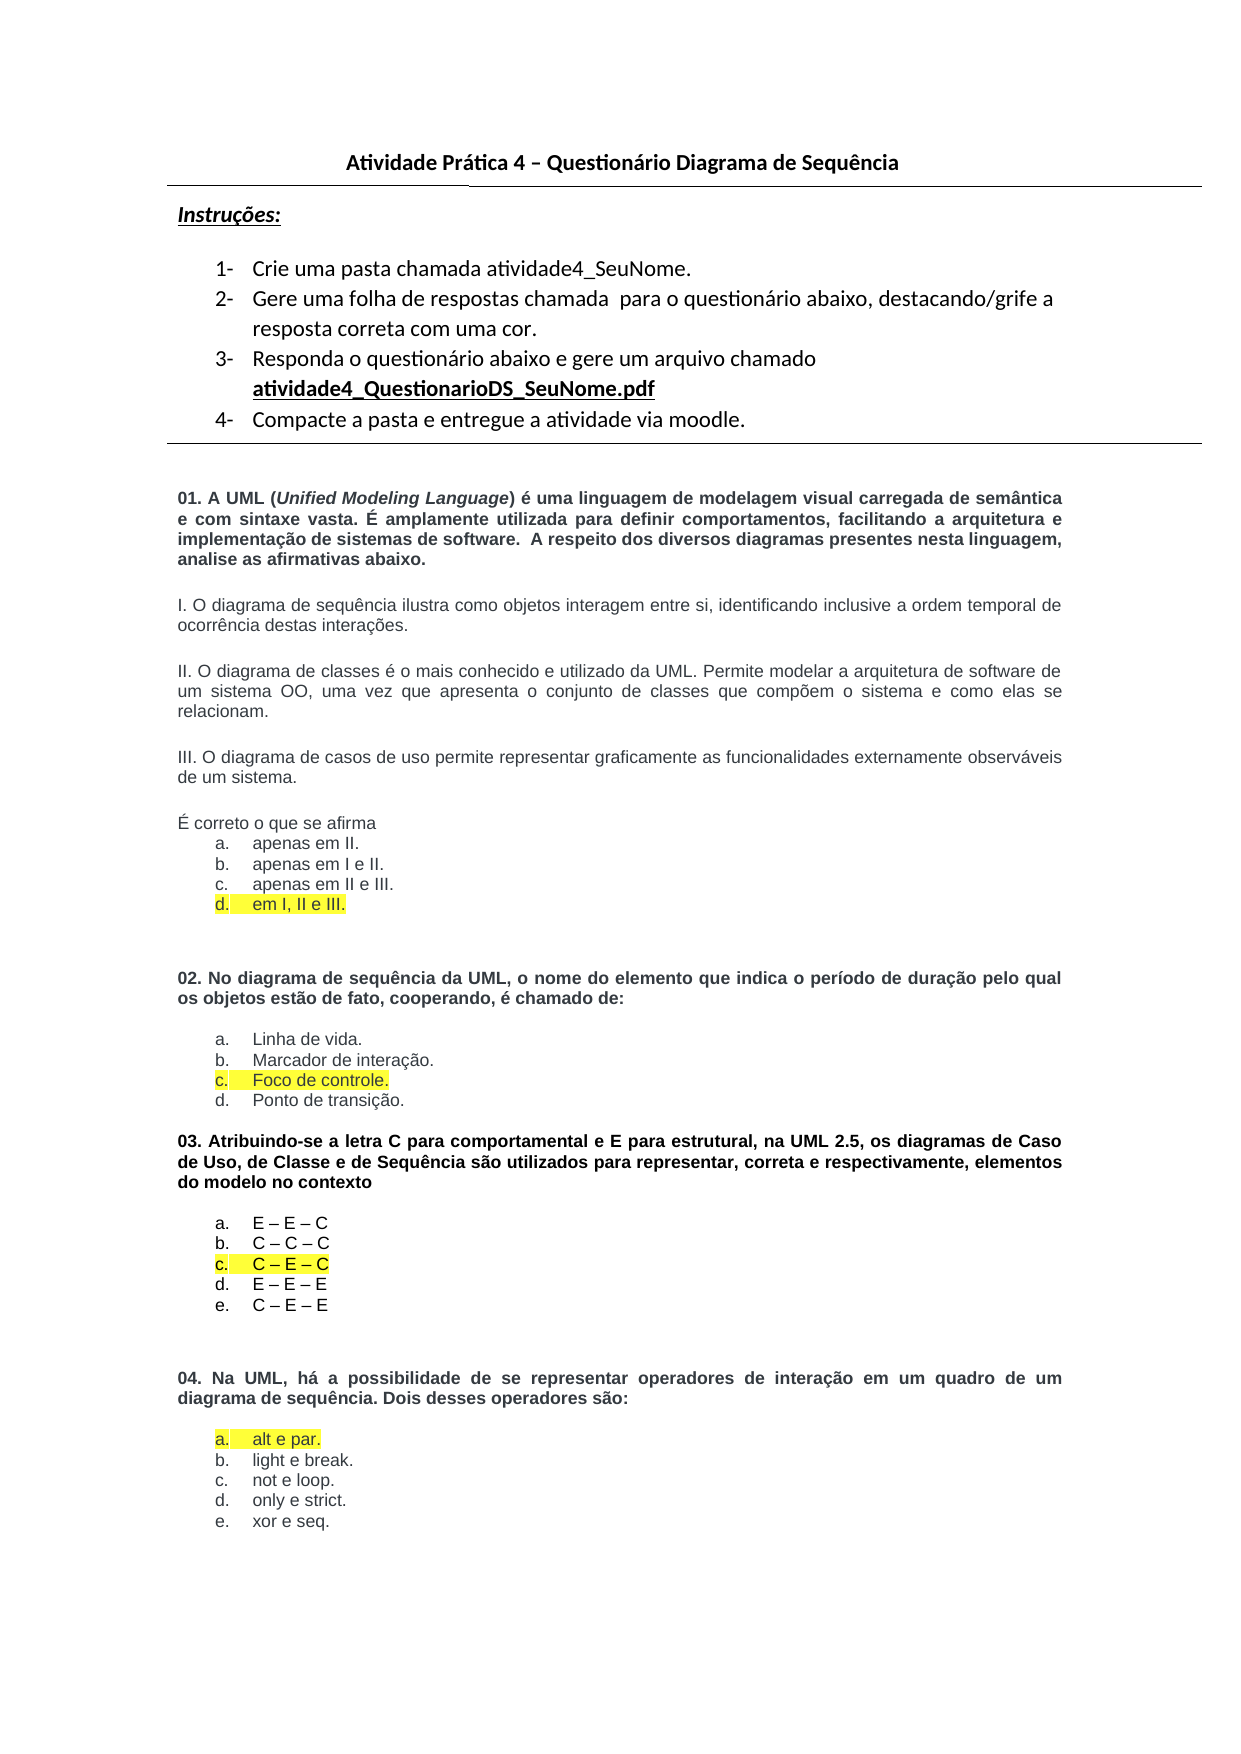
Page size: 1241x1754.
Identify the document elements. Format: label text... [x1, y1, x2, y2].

list Marcador de interação. [215, 1049, 1063, 1070]
text 02. No diagrama de sequência da UML, o nome do elemento que indica o período de duração pelo qual os objetos estão de fato, cooperando, é chamado de: [177, 968, 1063, 1008]
list Foco de controle. [215, 1070, 1063, 1090]
list alt e par. [215, 1429, 1063, 1449]
text I. O diagrama de sequência ilustra como objetos interagem entre si, identificando inclusive a ordem temporal de ocorrência destas interações. [177, 594, 1063, 635]
text Instruções: [177, 201, 1063, 229]
list xor e seq. [215, 1511, 1063, 1531]
list em I, II e III. [215, 894, 1063, 914]
text É correto o que se afirma [177, 812, 1063, 833]
list Crie uma pasta chamada atividade4_SeuNome. [215, 254, 1063, 282]
list only e strict. [215, 1490, 1063, 1511]
list light e break. [215, 1449, 1063, 1470]
list Responda o questionário abaixo e gere um arquivo chamado atividade4_QuestionarioDS_SeuNome.pdf [215, 344, 1063, 402]
text III. O diagrama de casos de uso permite representar graficamente as funcionalidades externamente observáveis de um sistema. [177, 747, 1063, 787]
list C – E – E [215, 1294, 1063, 1315]
list C – C – C [215, 1233, 1063, 1253]
list apenas em II. [215, 833, 1063, 853]
text Atividade Prática 4 – Questionário Diagrama de Sequência [177, 148, 1063, 176]
text 03. Atribuindo-se a letra C para comportamental e E para estrutural, na UML 2.5, os diagramas de Caso de Uso, de Classe e de Sequência são utilizados para representar, correta e respectivamente, elementos do modelo no contexto [177, 1131, 1063, 1192]
list Gere uma folha de respostas chamada para o questionário abaixo, destacando/grife a resposta correta com uma cor. [215, 284, 1063, 342]
list Ponto de transição. [215, 1090, 1063, 1111]
list apenas em I e II. [215, 853, 1063, 874]
text 01. A UML (Unified Modeling Language) é uma linguagem de modelagem visual carregada de semântica e com sintaxe vasta. É amplamente utilizada para definir comportamentos, facilitando a arquitetura e implementação de sistemas de software. A respeito dos diversos diagramas presentes nesta linguagem, analise as afirmativas abaixo. [177, 488, 1063, 569]
list E – E – C [215, 1213, 1063, 1233]
list not e loop. [215, 1470, 1063, 1490]
list Compacte a pasta e entregue a atividade via moodle. [215, 405, 1063, 433]
text 04. Na UML, há a possibilidade de se representar operadores de interação em um quadro de um diagrama de sequência. Dois desses operadores são: [177, 1368, 1063, 1408]
text II. O diagrama de classes é o mais conhecido e utilizado da UML. Permite modelar a arquitetura de software de um sistema OO, uma vez que apresenta o conjunto de classes que compõem o sistema e como elas se relacionam. [177, 660, 1063, 722]
list E – E – E [215, 1274, 1063, 1294]
list C – E – C [215, 1253, 1063, 1274]
list apenas em II e III. [215, 874, 1063, 894]
list Linha de vida. [215, 1029, 1063, 1049]
